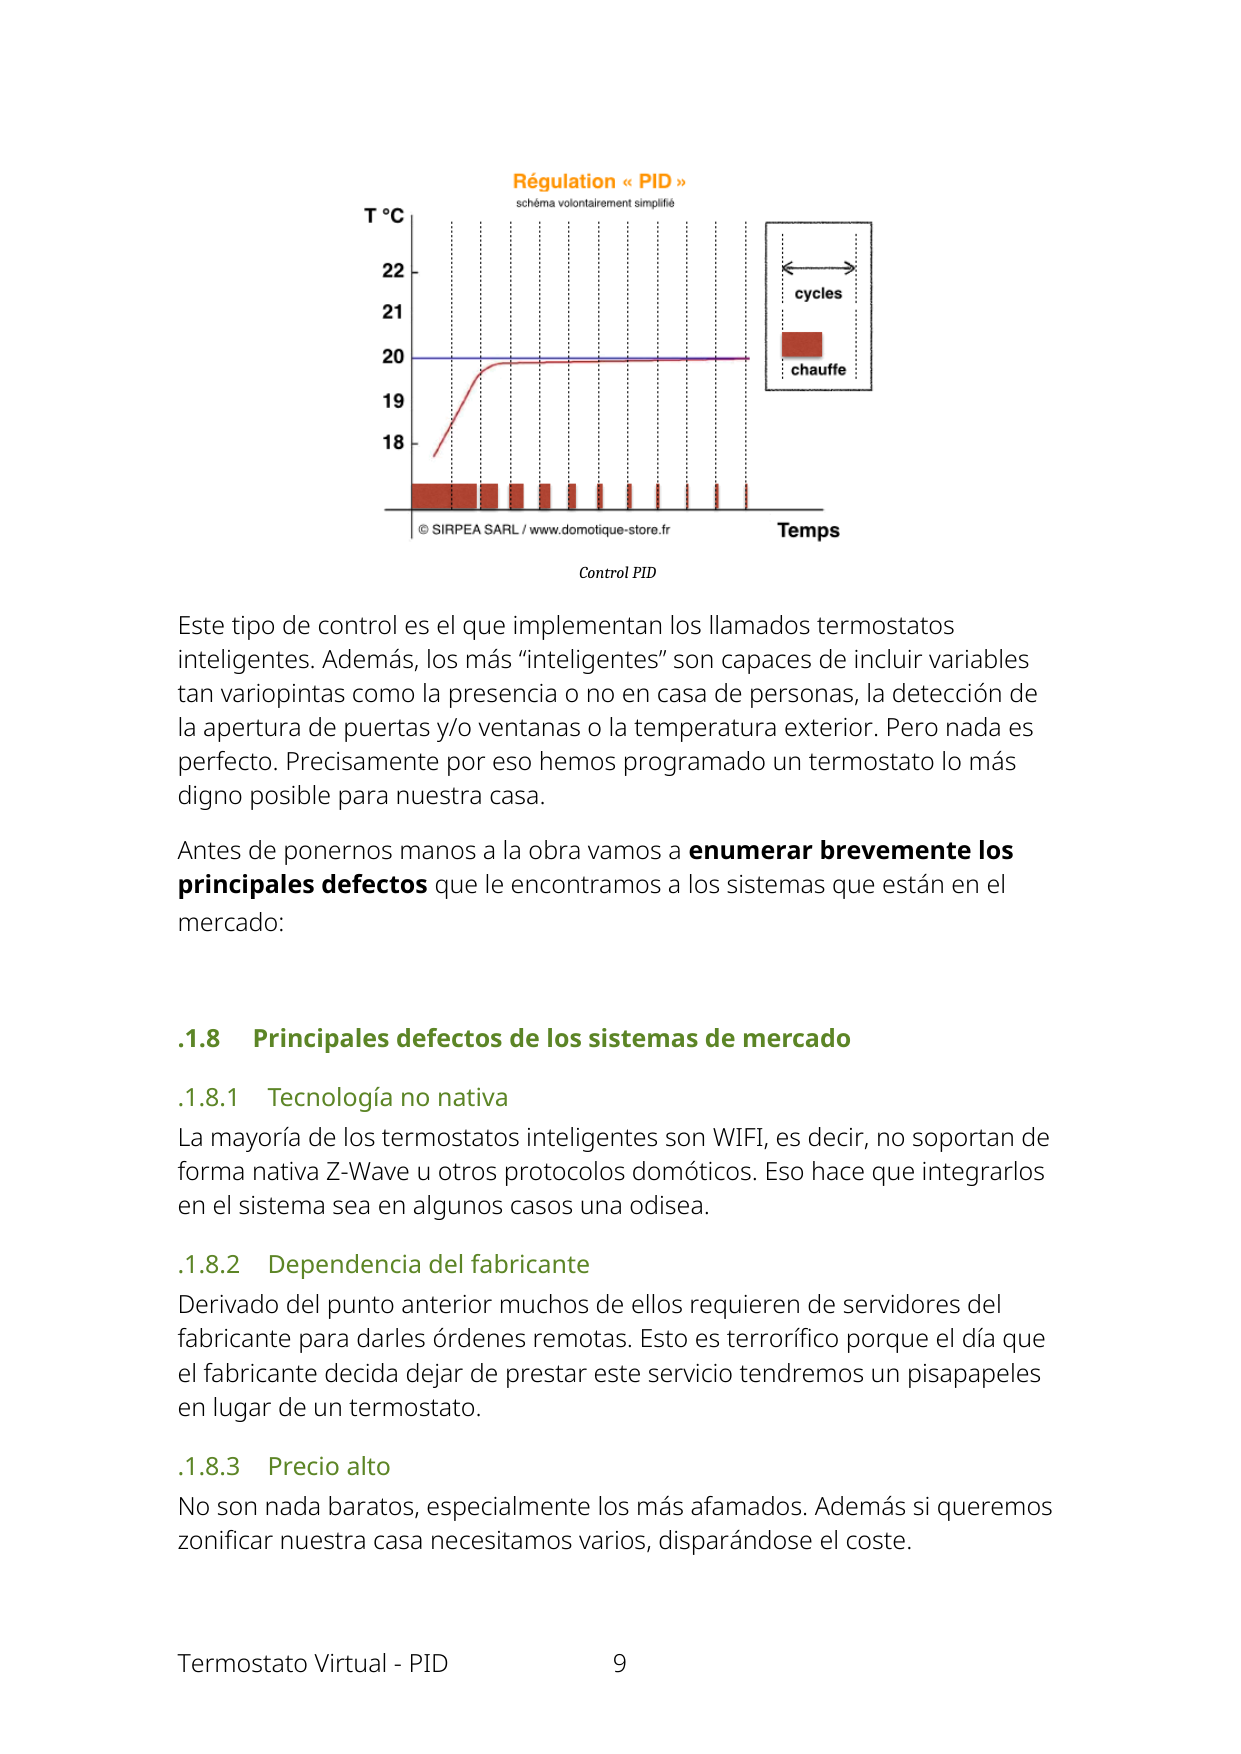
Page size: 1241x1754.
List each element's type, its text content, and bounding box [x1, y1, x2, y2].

subtitle Principales defectos de los sistemas de mercado [177, 1020, 1063, 1054]
picture [351, 147, 889, 564]
list Control PID [177, 148, 1063, 582]
subtitle Dependencia del fabricante [177, 1247, 1063, 1281]
text No son nada baratos, especialmente los más afamados. Además si queremos zonificar nuestra casa necesitamos varios, disparándose el coste. [177, 1489, 1063, 1557]
subtitle Tecnología no nativa [177, 1079, 1063, 1113]
text Antes de ponernos manos a la obra vamos a enumerar brevemente los principales defectos que le encontramos a los sistemas que están en el mercado: [177, 832, 1063, 940]
subtitle Precio alto [177, 1448, 1063, 1482]
text La mayoría de los termostatos inteligentes son WIFI, es decir, no soportan de forma nativa Z-Wave u otros protocolos domóticos. Eso hace que integrarlos en el sistema sea en algunos casos una odisea. [177, 1119, 1063, 1222]
text Derivado del punto anterior muchos de ellos requieren de servidores del fabricante para darles órdenes remotas. Esto es terrorífico porque el día que el fabricante decida dejar de prestar este servicio tendremos un pisapapeles en lugar de un termostato. [177, 1287, 1063, 1423]
text Este tipo de control es el que implementan los llamados termostatos inteligentes. Además, los más “inteligentes” son capaces de incluir variables tan variopintas como la presencia o no en casa de personas, la detección de la apertura de puertas y/o ventanas o la temperatura exterior. Pero nada es perfecto. Precisamente por eso hemos programado un termostato lo más digno posible para nuestra casa. [177, 607, 1063, 812]
